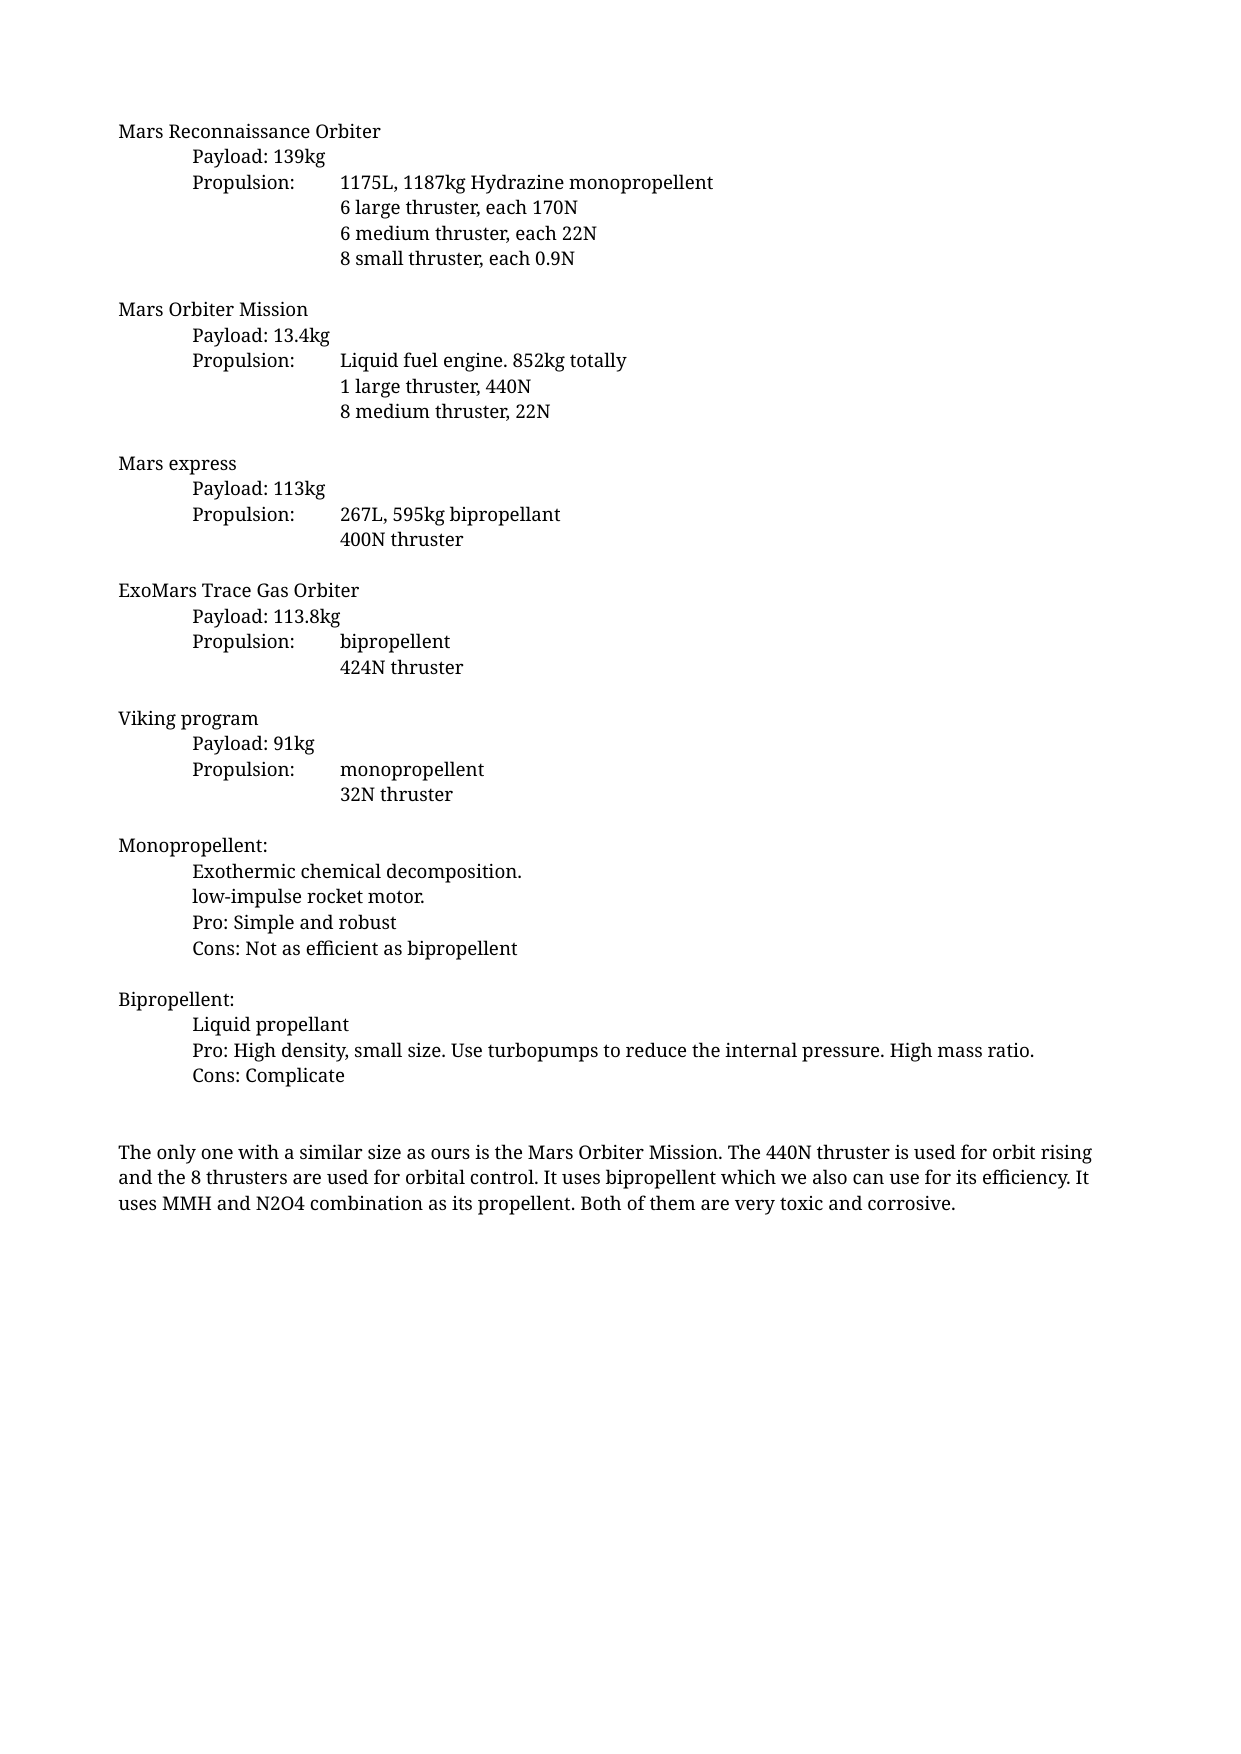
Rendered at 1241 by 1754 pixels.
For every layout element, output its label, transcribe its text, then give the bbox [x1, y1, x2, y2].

text Payload: 91kg [118, 731, 1122, 756]
text Mars express [118, 450, 1122, 475]
text 400N thruster [118, 526, 1122, 552]
text Payload: 13.4kg [118, 322, 1122, 348]
text Payload: 113kg [118, 475, 1122, 501]
text Cons: Not as efficient as bipropellent [118, 935, 1122, 960]
text Exothermic chemical decomposition. [118, 858, 1122, 884]
text 424N thruster [118, 654, 1122, 679]
text Payload: 139kg [118, 144, 1122, 169]
text Pro: Simple and robust [118, 909, 1122, 935]
text Mars Reconnaissance Orbiter [118, 118, 1122, 144]
text Monopropellent: [118, 833, 1122, 858]
text 6 large thruster, each 170N [118, 195, 1122, 220]
text 6 medium thruster, each 22N [118, 220, 1122, 246]
text Cons: Complicate [118, 1062, 1122, 1088]
text ExoMars Trace Gas Orbiter [118, 577, 1122, 603]
text low-impulse rocket motor. [118, 884, 1122, 909]
text Propulsion: Liquid fuel engine. 852kg totally [118, 348, 1122, 373]
text Liquid propellant [118, 1011, 1122, 1037]
text Payload: 113.8kg [118, 603, 1122, 628]
text Viking program [118, 705, 1122, 731]
text Propulsion: 1175L, 1187kg Hydrazine monopropellent [118, 169, 1122, 195]
text Propulsion: monopropellent [118, 756, 1122, 782]
text Propulsion: bipropellent [118, 628, 1122, 654]
text Pro: High density, small size. Use turbopumps to reduce the internal pressure. High mass ratio. [118, 1037, 1122, 1062]
text 8 small thruster, each 0.9N [118, 246, 1122, 271]
text Mars Orbiter Mission [118, 297, 1122, 322]
text 32N thruster [118, 782, 1122, 807]
text 1 large thruster, 440N [118, 373, 1122, 399]
text The only one with a similar size as ours is the Mars Orbiter Mission. The 440N thruster is used for orbit rising and the 8 thrusters are used for orbital control. It uses bipropellent which we also can use for its efficiency. It uses MMH and N2O4 combination as its propellent. Both of them are very toxic and corrosive. [118, 1139, 1122, 1216]
text Propulsion: 267L, 595kg bipropellant [118, 501, 1122, 526]
text 8 medium thruster, 22N [118, 399, 1122, 424]
text Bipropellent: [118, 986, 1122, 1011]
